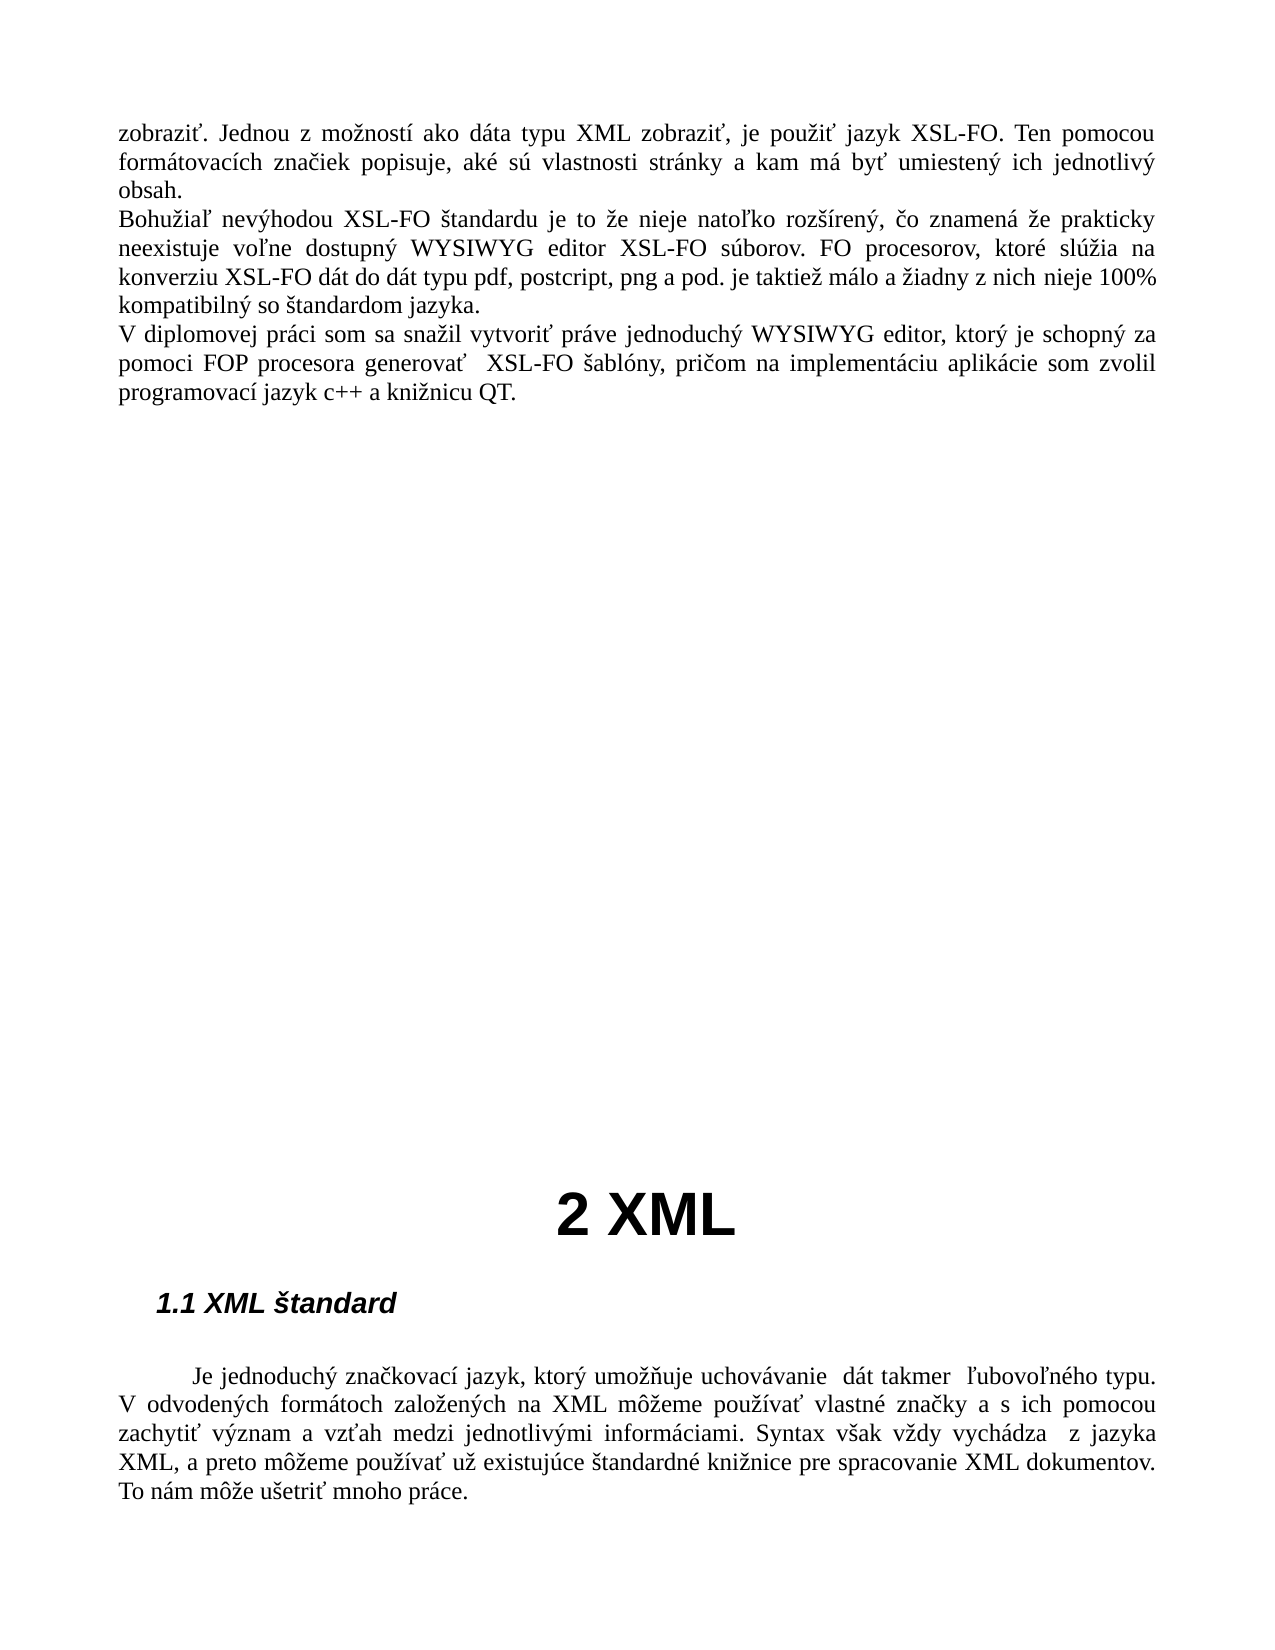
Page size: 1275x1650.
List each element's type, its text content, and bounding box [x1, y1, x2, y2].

text Je jednoduchý značkovací jazyk, ktorý umožňuje uchovávanie dát takmer ľubovoľného typu. V odvodených formátoch založených na XML môžeme používať vlastné značky a s ich pomocou zachytiť význam a vzťah medzi jednotlivými informáciami. Syntax však vždy vychádza z jazyka XML, a preto môžeme používať už existujúce štandardné knižnice pre spracovanie XML dokumentov. To nám môže ušetriť mnoho práce. [118, 1361, 1157, 1504]
subtitle XML štandard [148, 1286, 1157, 1319]
text V diplomovej práci som sa snažil vytvoriť práve jednoduchý WYSIWYG editor, ktorý je schopný za pomoci FOP procesora generovať XSL-FO šablóny, pričom na implementáciu aplikácie som zvolil programovací jazyk c++ a knižnicu QT. [118, 319, 1157, 406]
text zobraziť. Jednou z možností ako dáta typu XML zobraziť, je použiť jazyk XSL-FO. Ten pomocou formátovacích značiek popisuje, aké sú vlastnosti stránky a kam má byť umiestený ich jednotlivý obsah. [118, 118, 1157, 204]
text Bohužiaľ nevýhodou XSL-FO štandardu je to že nieje natoľko rozšírený, čo znamená že prakticky neexistuje voľne dostupný WYSIWYG editor XSL-FO súborov. FO procesorov, ktoré slúžia na konverziu XSL-FO dát do dát typu pdf, postcript, png a pod. je taktiež málo a žiadny z nich nieje 100% kompatibilný so štandardom jazyka. [118, 204, 1157, 319]
subtitle XML [118, 1178, 1157, 1248]
